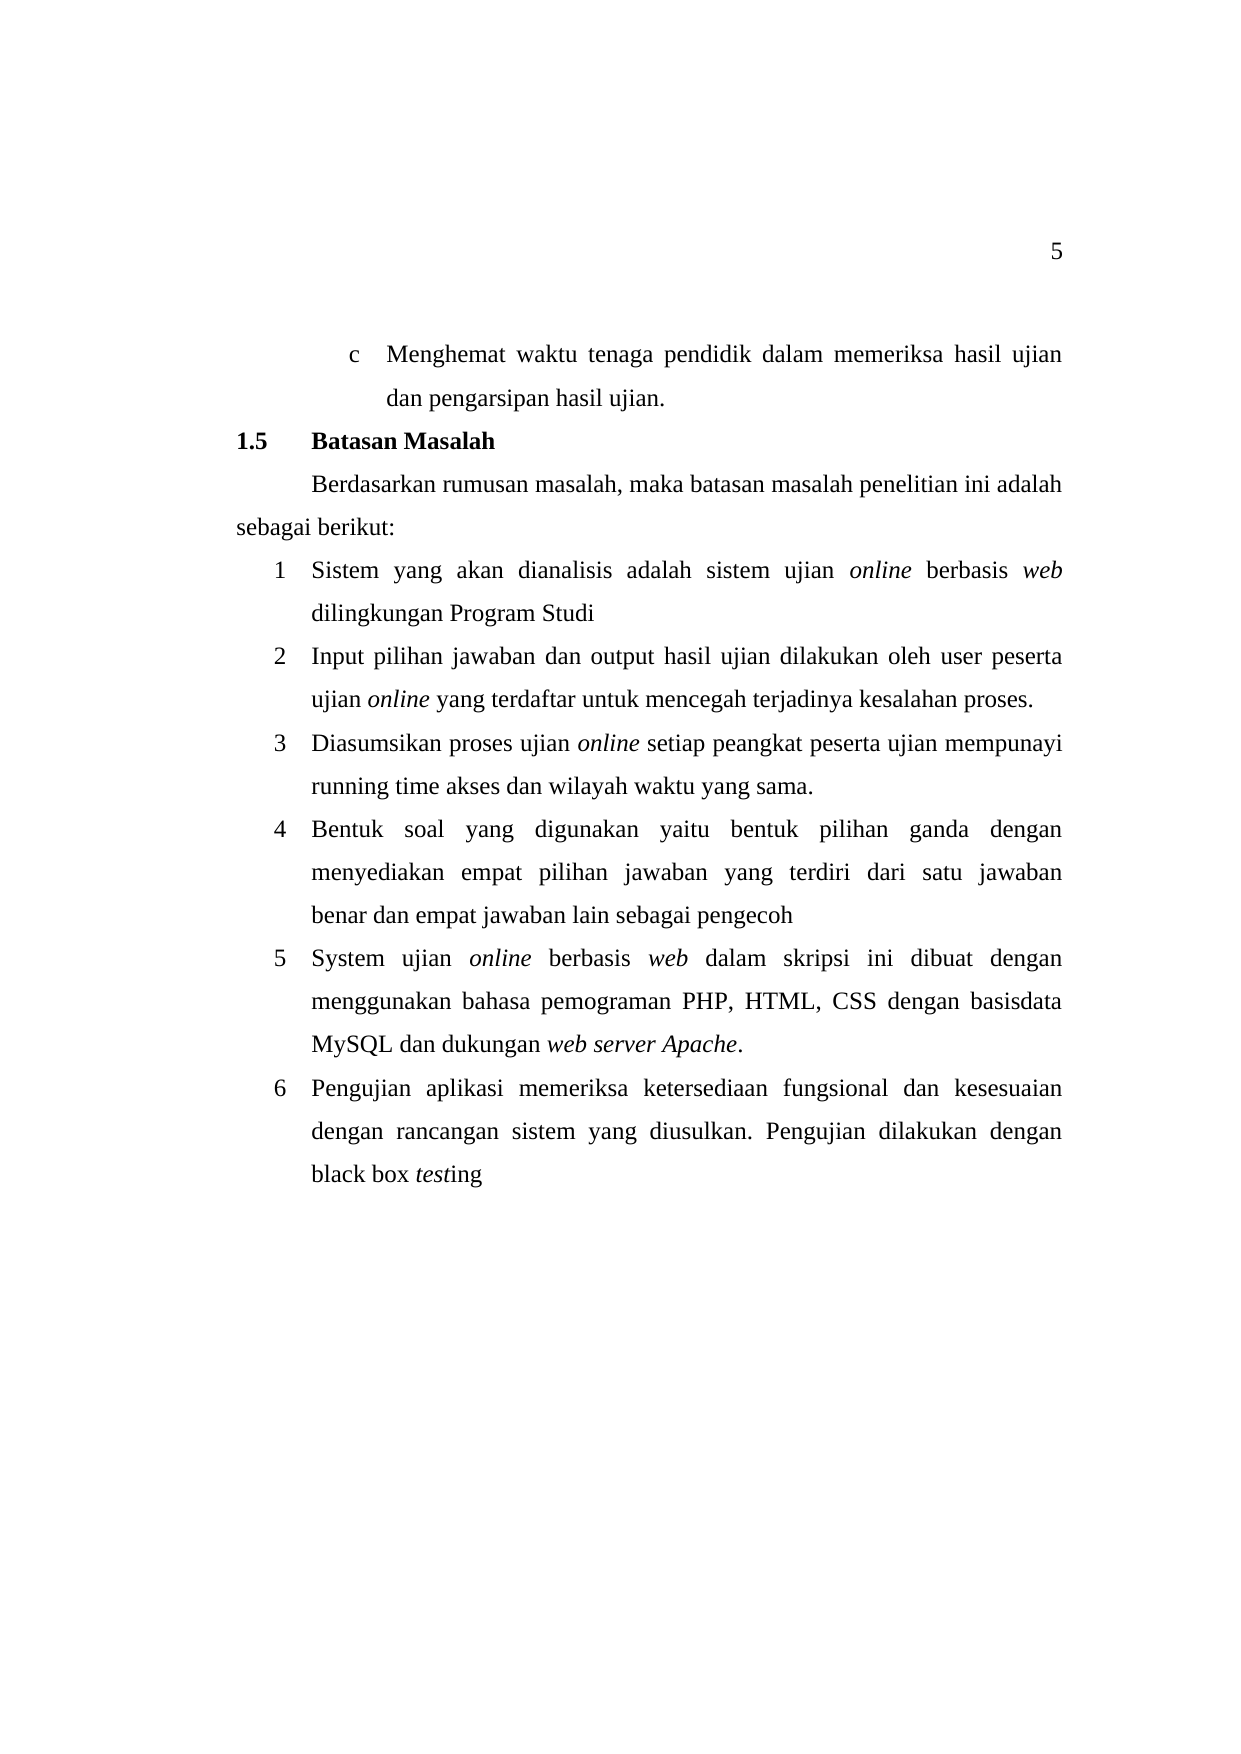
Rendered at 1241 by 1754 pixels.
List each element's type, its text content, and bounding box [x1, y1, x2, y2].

list System ujian online berbasis web dalam skripsi ini dibuat dengan menggunakan bahasa pemograman PHP, HTML, CSS dengan basisdata MySQL dan dukungan web server Apache. [274, 943, 1063, 1058]
text Berdasarkan rumusan masalah, maka batasan masalah penelitian ini adalah sebagai berikut: [236, 469, 1063, 541]
list Sistem yang akan dianalisis adalah sistem ujian online berbasis web dilingkungan Program Studi [274, 555, 1063, 627]
list Diasumsikan proses ujian online setiap peangkat peserta ujian mempunayi running time akses dan wilayah waktu yang sama. [274, 728, 1063, 799]
list Menghemat waktu tenaga pendidik dalam memeriksa hasil ujian dan pengarsipan hasil ujian. [349, 339, 1063, 411]
list Bentuk soal yang digunakan yaitu bentuk pilihan ganda dengan menyediakan empat pilihan jawaban yang terdiri dari satu jawaban benar dan empat jawaban lain sebagai pengecoh [274, 814, 1063, 929]
subtitle Batasan Masalah [236, 426, 1063, 454]
list Input pilihan jawaban dan output hasil ujian dilakukan oleh user peserta ujian online yang terdaftar untuk mencegah terjadinya kesalahan proses. [274, 641, 1063, 713]
list Pengujian aplikasi memeriksa ketersediaan fungsional dan kesesuaian dengan rancangan sistem yang diusulkan. Pengujian dilakukan dengan black box testing [274, 1073, 1063, 1188]
